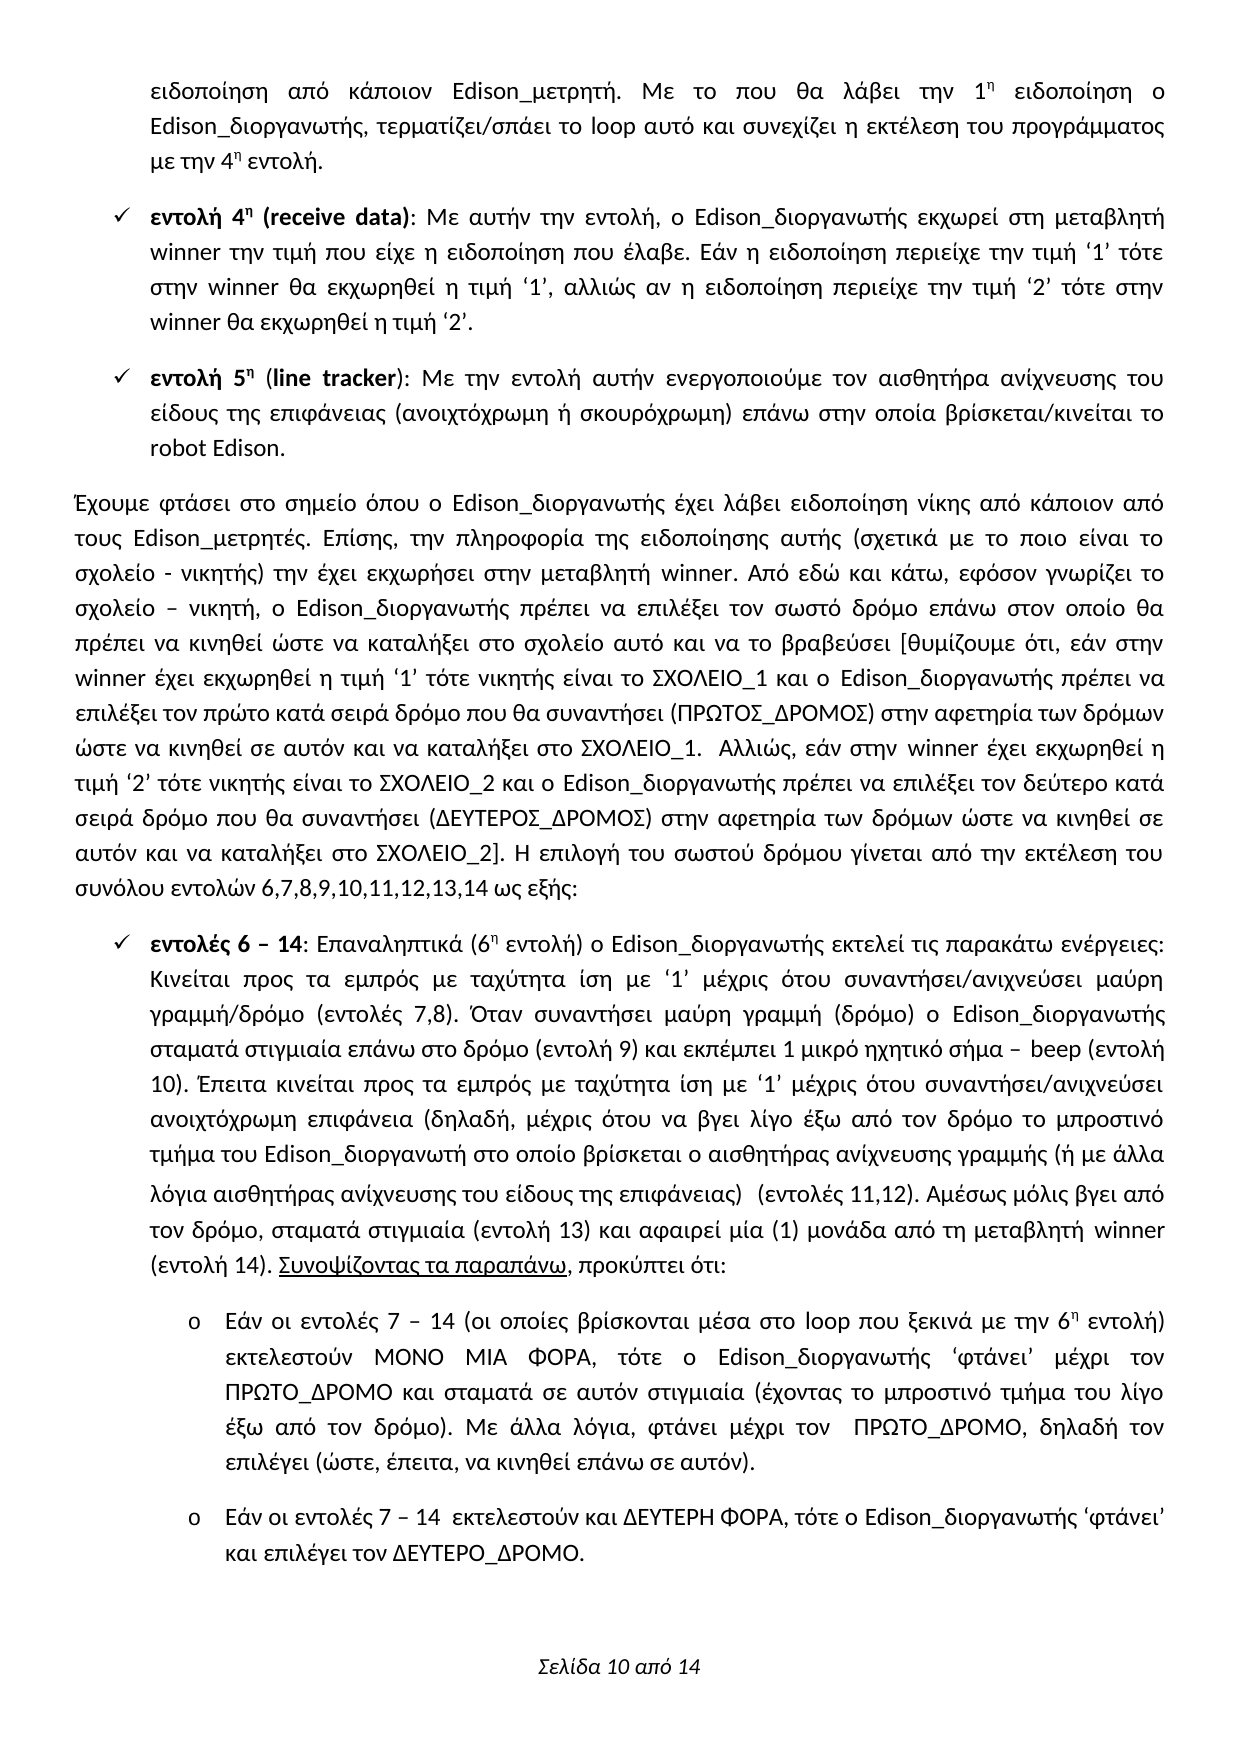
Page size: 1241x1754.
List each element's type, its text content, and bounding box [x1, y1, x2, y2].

list Εάν οι εντολές 7 – 14 εκτελεστούν και ΔΕΥΤΕΡΗ ΦΟΡΑ, τότε ο Edison_διοργανωτής ‘φτάνει’ και επιλέγει τον ΔΕΥΤΕΡΟ_ΔΡΟΜΟ. [187, 1502, 1165, 1568]
text Έχουμε φτάσει στο σημείο όπου ο Edison_διοργανωτής έχει λάβει ειδοποίηση νίκης από κάποιον από τους Edison_μετρητές. Επίσης, την πληροφορία της ειδοποίησης αυτής (σχετικά με το ποιο είναι το σχολείο - νικητής) την έχει εκχωρήσει στην μεταβλητή winner. Από εδώ και κάτω, εφόσον γνωρίζει το σχολείο – νικητή, ο Edison_διοργανωτής πρέπει να επιλέξει τον σωστό δρόμο επάνω στον οποίο θα πρέπει να κινηθεί ώστε να καταλήξει στο σχολείο αυτό και να το βραβεύσει [θυμίζουμε ότι, εάν στην winner έχει εκχωρηθεί η τιμή ‘1’ τότε νικητής είναι το ΣΧΟΛΕΙΟ_1 και ο Edison_διοργανωτής πρέπει να επιλέξει τον πρώτο κατά σειρά δρόμο που θα συναντήσει (ΠΡΩΤΟΣ_ΔΡΟΜΟΣ) στην αφετηρία των δρόμων ώστε να κινηθεί σε αυτόν και να καταλήξει στο ΣΧΟΛΕΙΟ_1. Αλλιώς, εάν στην winner έχει εκχωρηθεί η τιμή ‘2’ τότε νικητής είναι το ΣΧΟΛΕΙΟ_2 και ο Edison_διοργανωτής πρέπει να επιλέξει τον δεύτερο κατά σειρά δρόμο που θα συναντήσει (ΔΕΥΤΕΡΟΣ_ΔΡΟΜΟΣ) στην αφετηρία των δρόμων ώστε να κινηθεί σε αυτόν και να καταλήξει στο ΣΧΟΛΕΙΟ_2]. Η επιλογή του σωστού δρόμου γίνεται από την εκτέλεση του συνόλου εντολών 6,7,8,9,10,11,12,13,14 ως εξής: [75, 487, 1165, 903]
list εντολή 4η (receive data): Με αυτήν την εντολή, ο Edison_διοργανωτής εκχωρεί στη μεταβλητή winner την τιμή που είχε η ειδοποίηση που έλαβε. Εάν η ειδοποίηση περιείχε την τιμή ‘1’ τότε στην winner θα εκχωρηθεί η τιμή ‘1’, αλλιώς αν η ειδοποίηση περιείχε την τιμή ‘2’ τότε στην winner θα εκχωρηθεί η τιμή ‘2’. [112, 201, 1165, 336]
list εντολή 5η (line tracker): Με την εντολή αυτήν ενεργοποιούμε τον αισθητήρα ανίχνευσης του είδους της επιφάνειας (ανοιχτόχρωμη ή σκουρόχρωμη) επάνω στην οποία βρίσκεται/κινείται το robot Edison. [112, 362, 1165, 462]
list ειδοποίηση από κάποιον Edison_μετρητή. Με το που θα λάβει την 1η ειδοποίηση ο Edison_διοργανωτής, τερματίζει/σπάει το loop αυτό και συνεχίζει η εκτέλεση του προγράμματος με την 4η εντολή. [112, 75, 1165, 176]
list εντολές 6 – 14: Επαναληπτικά (6η εντολή) ο Edison_διοργανωτής εκτελεί τις παρακάτω ενέργειες: Κινείται προς τα εμπρός με ταχύτητα ίση με ‘1’ μέχρις ότου συναντήσει/ανιχνεύσει μαύρη γραμμή/δρόμο (εντολές 7,8). Όταν συναντήσει μαύρη γραμμή (δρόμο) ο Edison_διοργανωτής σταματά στιγμιαία επάνω στο δρόμο (εντολή 9) και εκπέμπει 1 μικρό ηχητικό σήμα – beep (εντολή 10). Έπειτα κινείται προς τα εμπρός με ταχύτητα ίση με ‘1’ μέχρις ότου συναντήσει/ανιχνεύσει ανοιχτόχρωμη επιφάνεια (δηλαδή, μέχρις ότου να βγει λίγο έξω από τον δρόμο το μπροστινό τμήμα του Edison_διοργανωτή στο οποίο βρίσκεται ο αισθητήρας ανίχνευσης γραμμής (ή με άλλα λόγια αισθητήρας ανίχνευσης του είδους της επιφάνειας) (εντολές 11,12). Αμέσως μόλις βγει από τον δρόμο, σταματά στιγμιαία (εντολή 13) και αφαιρεί μία (1) μονάδα από τη μεταβλητή winner (εντολή 14). Συνοψίζοντας τα παραπάνω, προκύπτει ότι: [112, 928, 1165, 1280]
list Εάν οι εντολές 7 – 14 (οι οποίες βρίσκονται μέσα στο loop που ξεκινά με την 6η εντολή) εκτελεστούν ΜΟΝΟ ΜΙΑ ΦΟΡΑ, τότε ο Edison_διοργανωτής ‘φτάνει’ μέχρι τον ΠΡΩΤΟ_ΔΡΟΜΟ και σταματά σε αυτόν στιγμιαία (έχοντας το μπροστινό τμήμα του λίγο έξω από τον δρόμο). Με άλλα λόγια, φτάνει μέχρι τον ΠΡΩΤΟ_ΔΡΟΜΟ, δηλαδή τον επιλέγει (ώστε, έπειτα, να κινηθεί επάνω σε αυτόν). [187, 1305, 1165, 1476]
